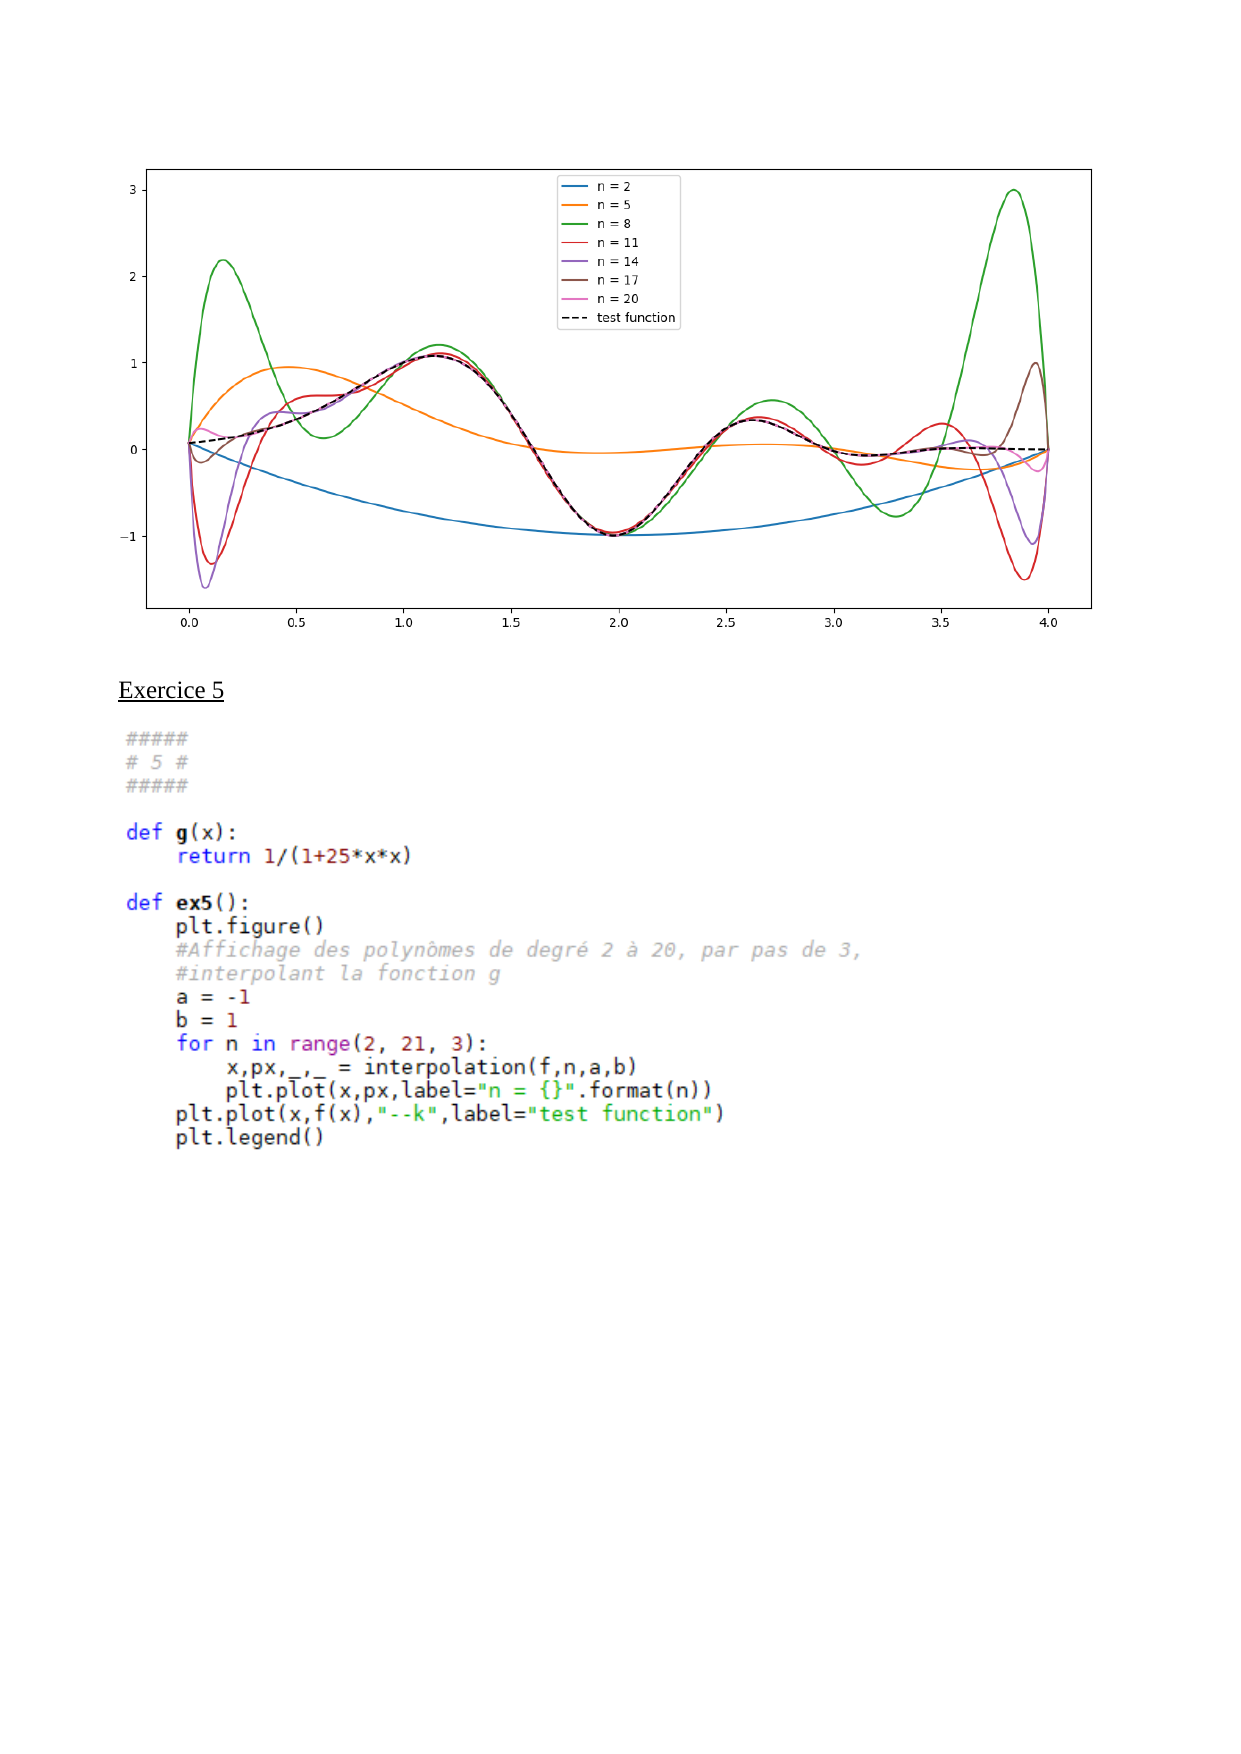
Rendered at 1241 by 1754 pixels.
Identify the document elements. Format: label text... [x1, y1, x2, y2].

picture [123, 710, 894, 1165]
text Exercice 5 [118, 675, 1122, 704]
picture [109, 141, 1114, 647]
